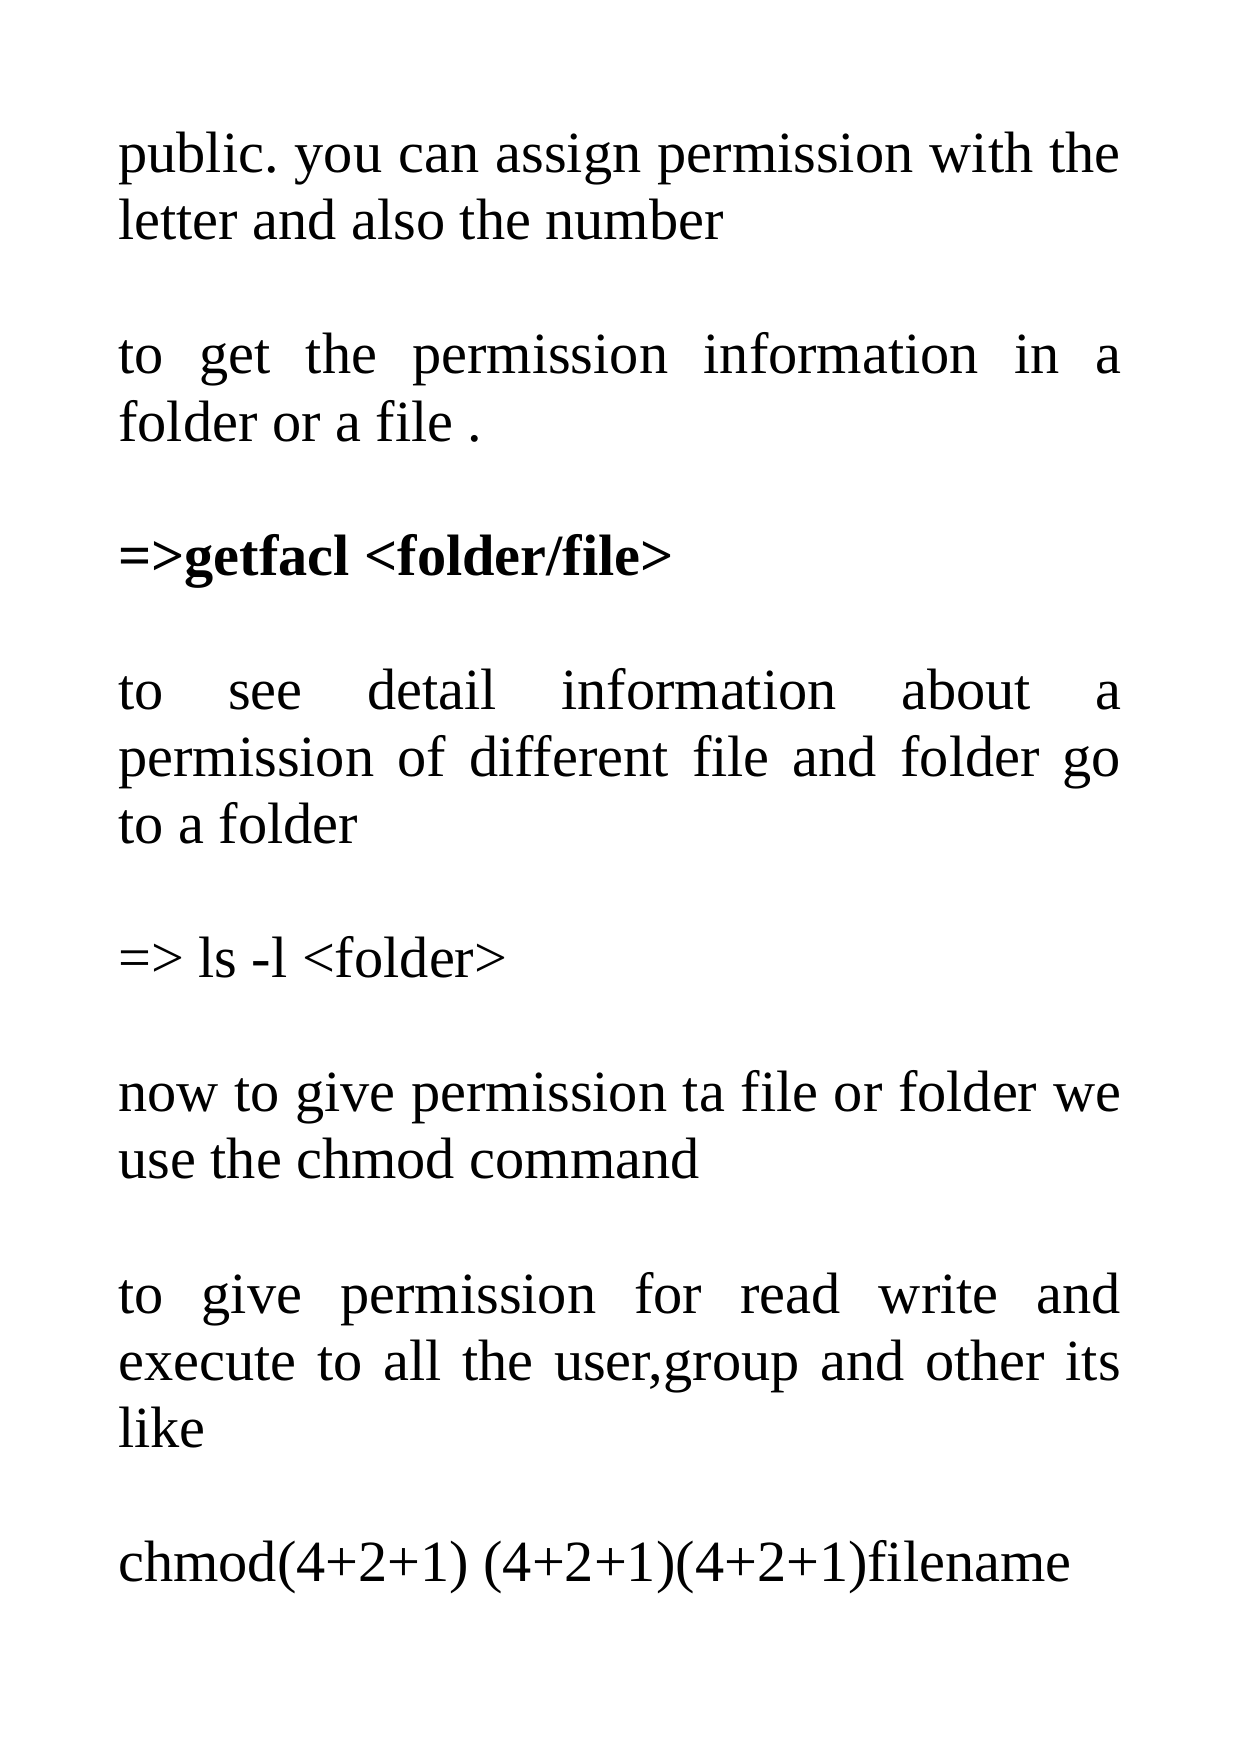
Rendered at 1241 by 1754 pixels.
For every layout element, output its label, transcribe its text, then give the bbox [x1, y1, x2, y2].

text to get the permission information in a folder or a file . [118, 319, 1122, 453]
text => ls -l <folder> [118, 923, 1122, 990]
text chmod(4+2+1) (4+2+1)(4+2+1)filename [118, 1527, 1122, 1594]
text now to give permission ta file or folder we use the chmod command [118, 1057, 1122, 1191]
text public. you can assign permission with the letter and also the number [118, 118, 1122, 252]
text to give permission for read write and execute to all the user,group and other its like [118, 1258, 1122, 1460]
text to see detail information about a permission of different file and folder go to a folder [118, 655, 1122, 856]
text =>getfacl <folder/file> [118, 521, 1122, 588]
